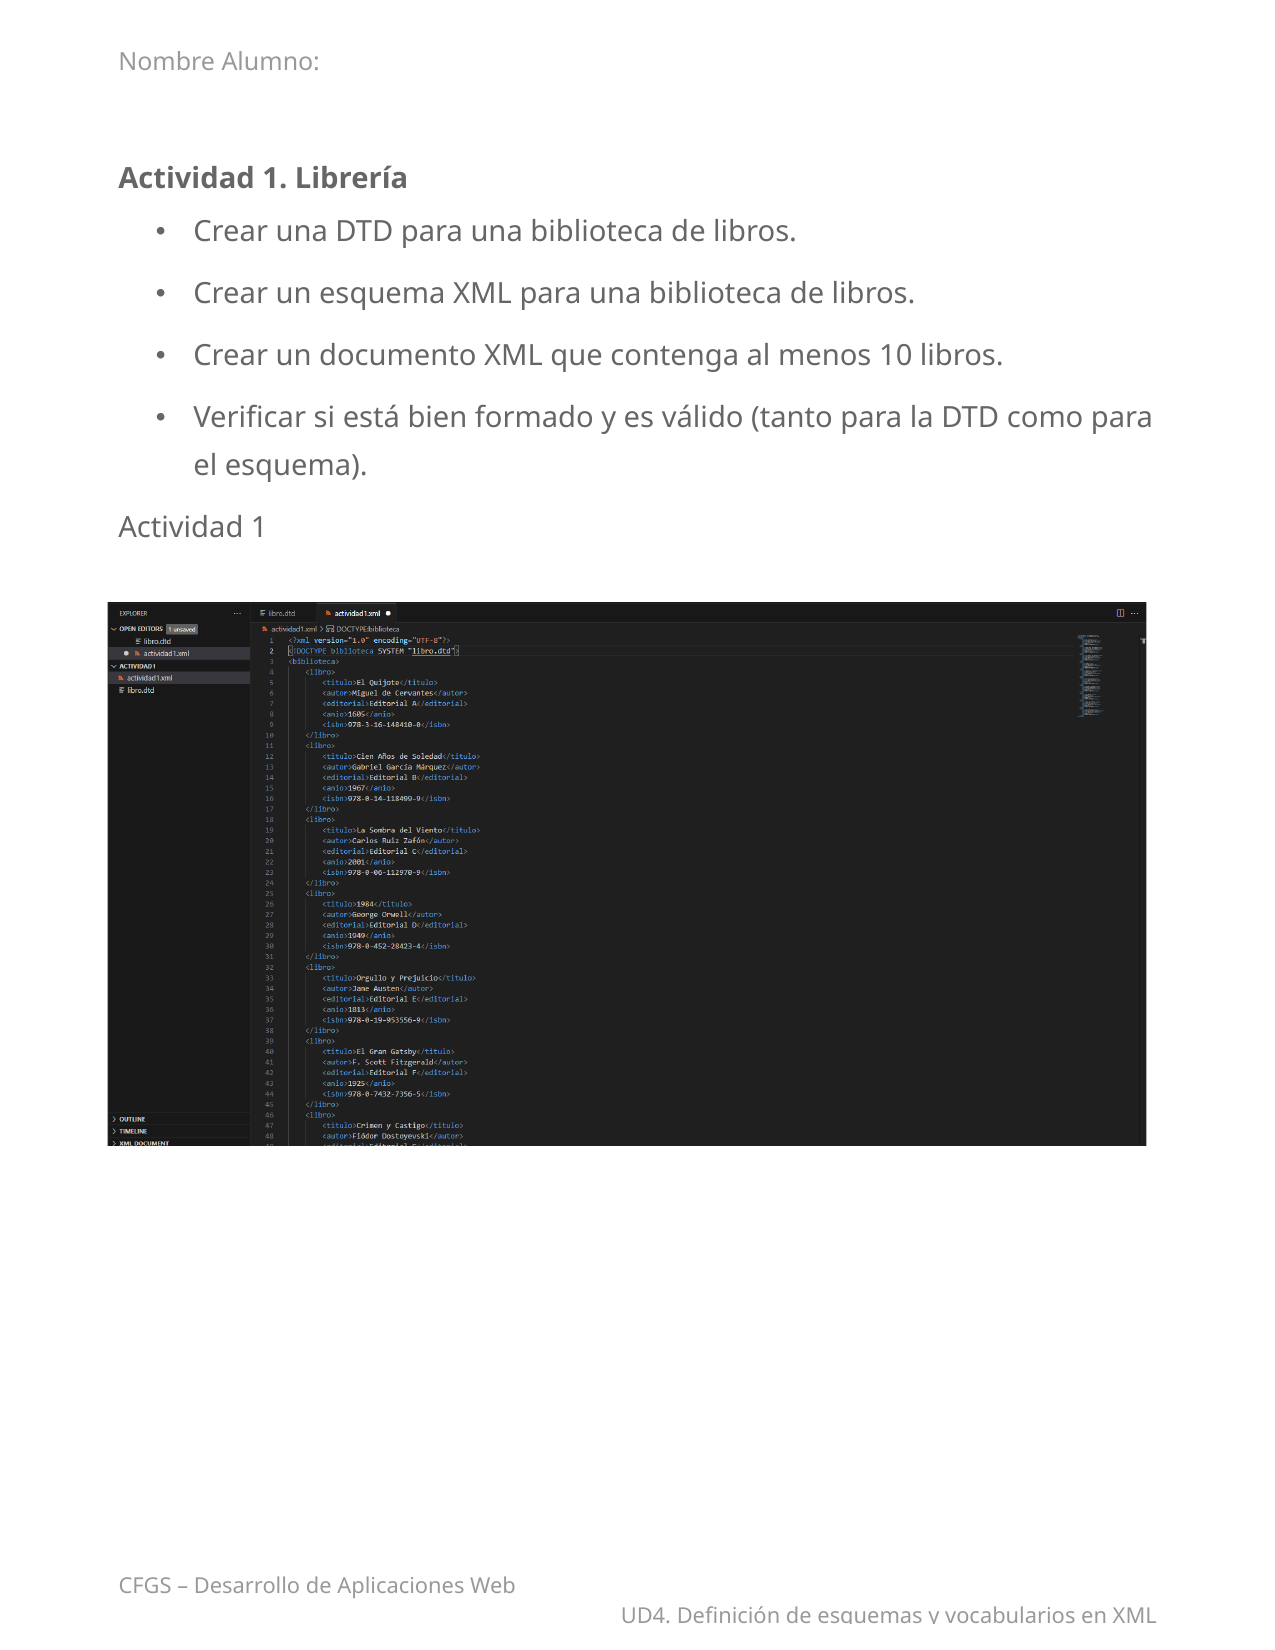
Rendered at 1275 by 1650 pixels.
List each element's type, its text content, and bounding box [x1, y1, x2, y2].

list Crear una DTD para una biblioteca de libros. [156, 210, 1157, 249]
text Actividad 1 [118, 506, 1157, 546]
picture [107, 602, 1147, 1146]
list Verificar si está bien formado y es válido (tanto para la DTD como para el esquema). [156, 396, 1157, 484]
subtitle Actividad 1. Librería [118, 158, 1157, 197]
list Crear un documento XML que contenga al menos 10 libros. [156, 334, 1157, 374]
list Crear un esquema XML para una biblioteca de libros. [156, 272, 1157, 312]
